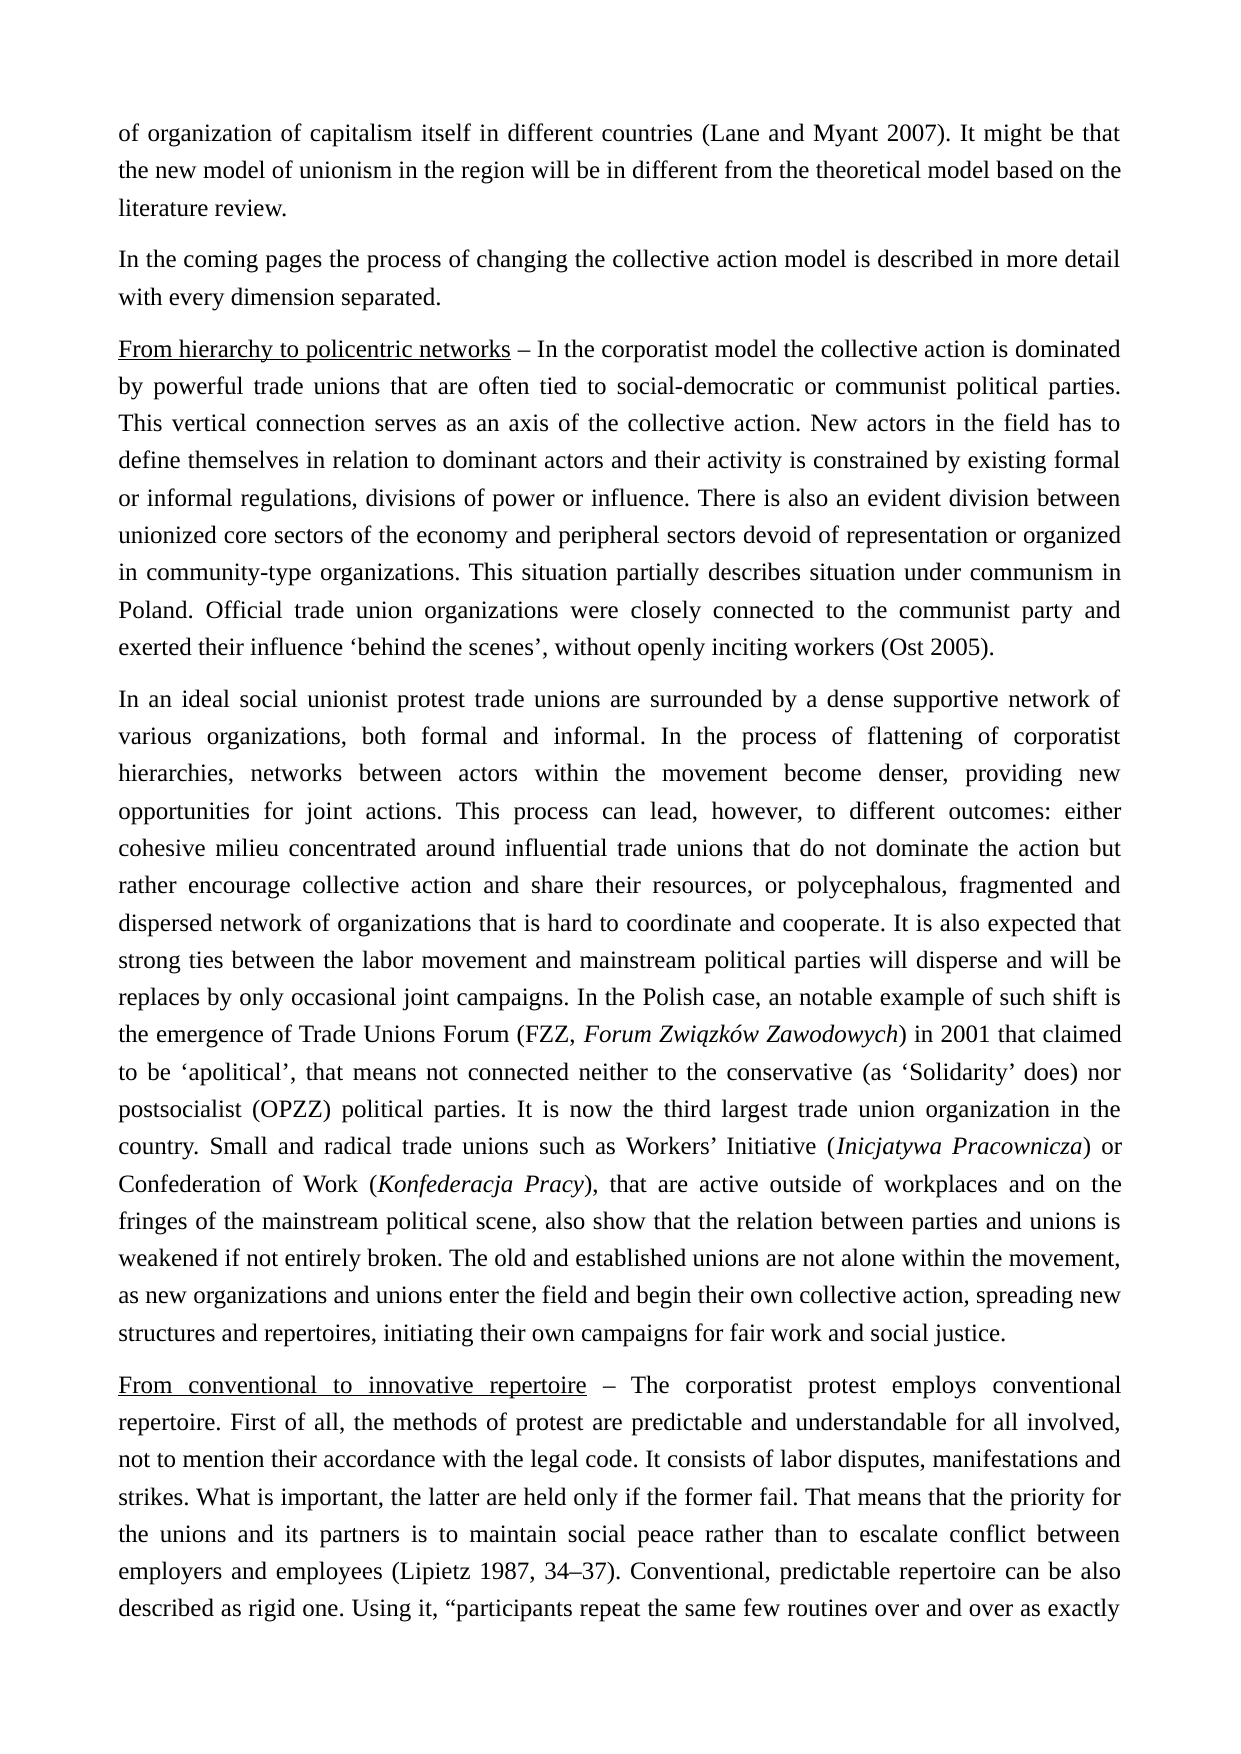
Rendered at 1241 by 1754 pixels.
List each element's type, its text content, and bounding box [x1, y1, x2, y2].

text of organization of capitalism itself in different countries (Lane and Myant 2007). It might be that the new model of unionism in the region will be in different from the theoretical model based on the literature review. [118, 118, 1122, 221]
text From hierarchy to policentric networks – In the corporatist model the collective action is dominated by powerful trade unions that are often tied to social-democratic or communist political parties. This vertical connection serves as an axis of the collective action. New actors in the field has to define themselves in relation to dominant actors and their activity is constrained by existing formal or informal regulations, divisions of power or influence. There is also an evident division between unionized core sectors of the economy and peripheral sectors devoid of representation or organized in community-type organizations. This situation partially describes situation under communism in Poland. Official trade union organizations were closely connected to the communist party and exerted their influence ‘behind the scenes’, without openly inciting workers (Ost 2005). [118, 334, 1122, 661]
text From conventional to innovative repertoire – The corporatist protest employs conventional repertoire. First of all, the methods of protest are predictable and understandable for all involved, not to mention their accordance with the legal code. It consists of labor disputes, manifestations and strikes. What is important, the latter are held only if the former fail. That means that the priority for the unions and its partners is to maintain social peace rather than to escalate conflict between employers and employees (Lipietz 1987, 34–37). Conventional, predictable repertoire can be also described as rigid one. Using it, “participants repeat the same few routines over and over as exactly [118, 1370, 1122, 1622]
text In an ideal social unionist protest trade unions are surrounded by a dense supportive network of various organizations, both formal and informal. In the process of flattening of corporatist hierarchies, networks between actors within the movement become denser, providing new opportunities for joint actions. This process can lead, however, to different outcomes: either cohesive milieu concentrated around influential trade unions that do not dominate the action but rather encourage collective action and share their resources, or polycephalous, fragmented and dispersed network of organizations that is hard to coordinate and cooperate. It is also expected that strong ties between the labor movement and mainstream political parties will disperse and will be replaces by only occasional joint campaigns. In the Polish case, an notable example of such shift is the emergence of Trade Unions Forum (FZZ, Forum Związków Zawodowych) in 2001 that claimed to be ‘apolitical’, that means not connected neither to the conservative (as ‘Solidarity’ does) nor postsocialist (OPZZ) political parties. It is now the third largest trade union organization in the country. Small and radical trade unions such as Workers’ Initiative (Inicjatywa Pracownicza) or Confederation of Work (Konfederacja Pracy), that are active outside of workplaces and on the fringes of the mainstream political scene, also show that the relation between parties and unions is weakened if not entirely broken. The old and established unions are not alone within the movement, as new organizations and unions enter the field and begin their own collective action, spreading new structures and repertoires, initiating their own campaigns for fair work and social justice. [118, 684, 1122, 1347]
text In the coming pages the process of changing the collective action model is described in more detail with every dimension separated. [118, 244, 1122, 311]
